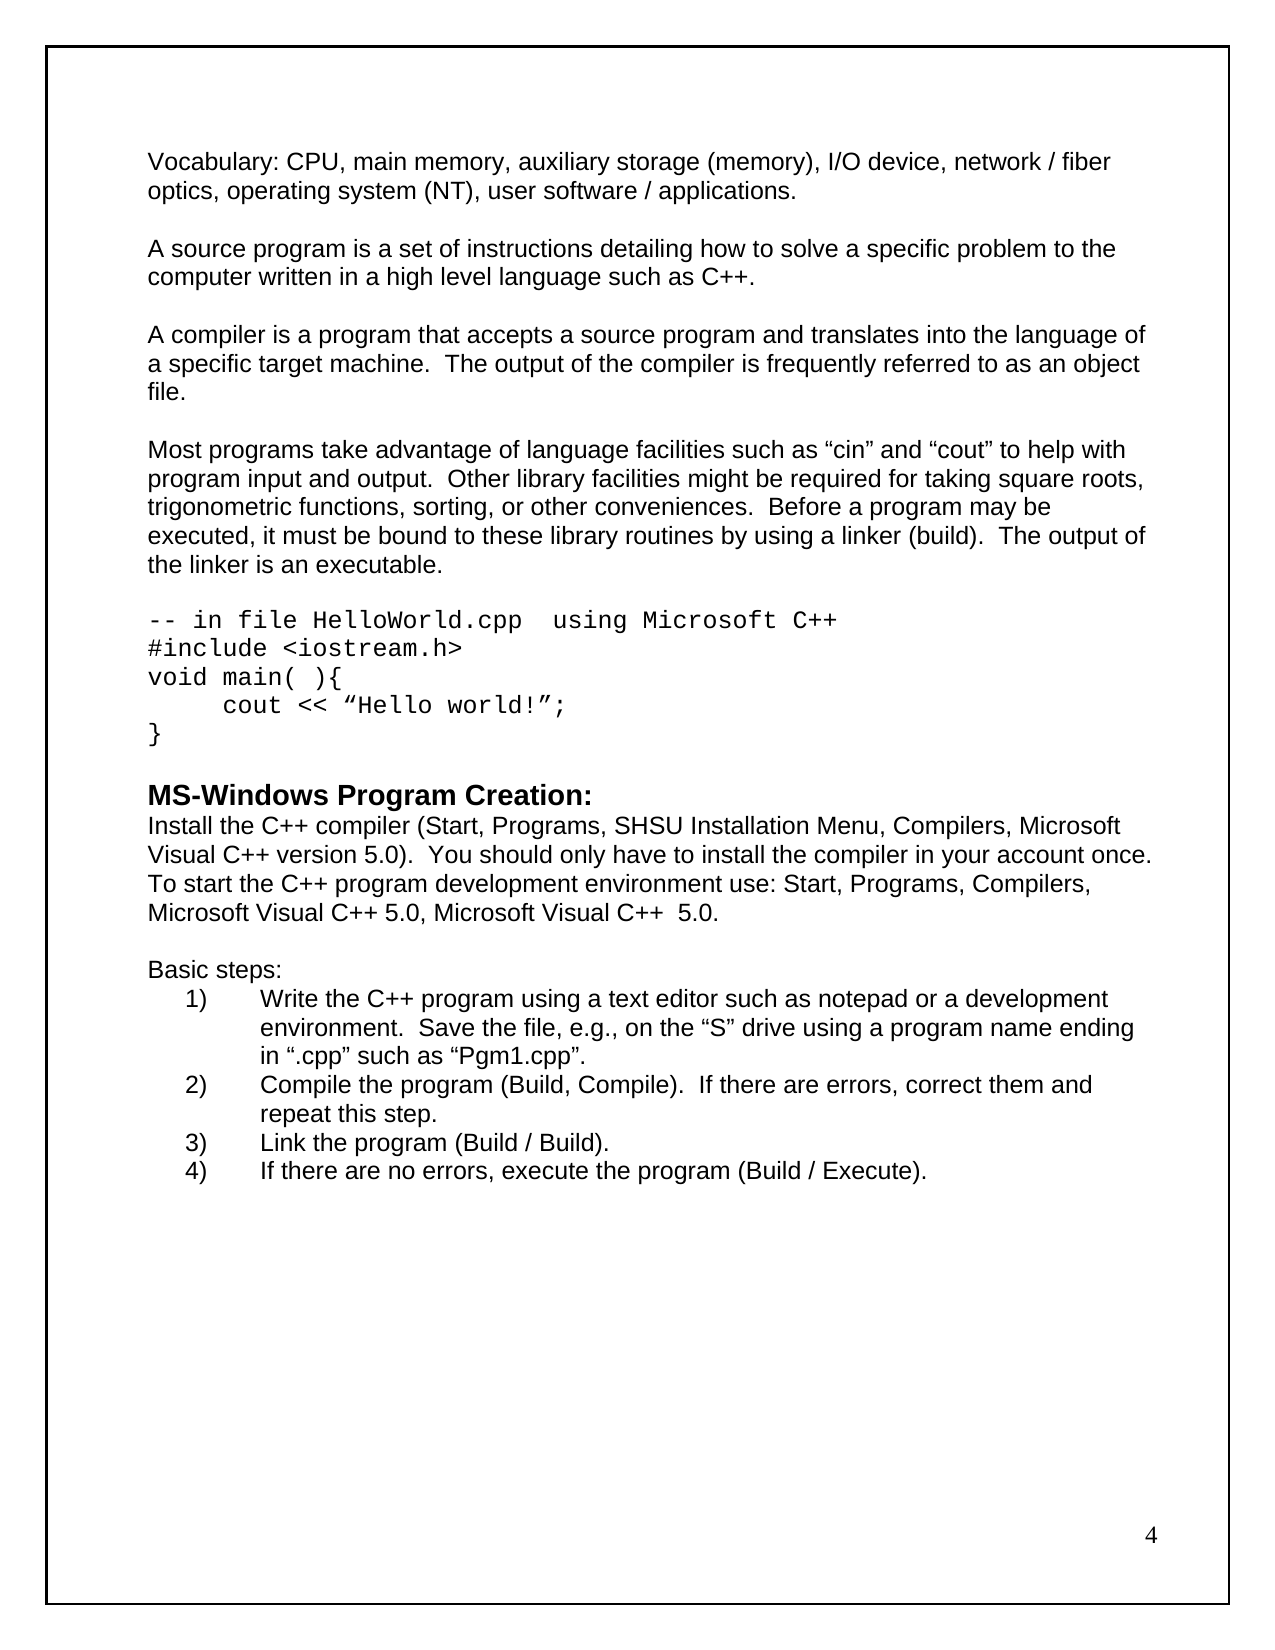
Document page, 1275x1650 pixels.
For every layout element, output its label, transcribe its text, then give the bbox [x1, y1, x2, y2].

text Vocabulary: CPU, main memory, auxiliary storage (memory), I/O device, network / fiber optics, operating system (NT), user software / applications. [147, 147, 1158, 205]
text A source program is a set of instructions detailing how to solve a specific problem to the computer written in a high level language such as C++. [147, 234, 1158, 291]
text Most programs take advantage of language facilities such as “cin” and “cout” to help with program input and output. Other library facilities might be required for taking square roots, trigonometric functions, sorting, or other conveniences. Before a program may be executed, it must be bound to these library routines by using a linker (build). The output of the linker is an executable. [147, 435, 1158, 579]
text Basic steps: [147, 955, 1158, 984]
list Link the program (Build / Build). [185, 1128, 1158, 1156]
list If there are no errors, execute the program (Build / Execute). [185, 1156, 1158, 1185]
text MS-Windows Program Creation: [147, 778, 1158, 811]
text cout << “Hello world!”; [147, 692, 1158, 721]
list Write the C++ program using a text editor such as notepad or a development environment. Save the file, e.g., on the “S” drive using a program name ending in “.cpp” such as “Pgm1.cpp”. [185, 984, 1158, 1070]
text -- in file HelloWorld.cpp using Microsoft C++ [147, 607, 1158, 636]
text } [147, 721, 1158, 749]
text A compiler is a program that accepts a source program and translates into the language of a specific target machine. The output of the compiler is frequently referred to as an object file. [147, 320, 1158, 406]
text void main( ){ [147, 664, 1158, 692]
list Compile the program (Build, Compile). If there are errors, correct them and repeat this step. [185, 1070, 1158, 1128]
text Install the C++ compiler (Start, Programs, SHSU Installation Menu, Compilers, Microsoft Visual C++ version 5.0). You should only have to install the compiler in your account once. To start the C++ program development environment use: Start, Programs, Compilers, Microsoft Visual C++ 5.0, Microsoft Visual C++ 5.0. [147, 811, 1158, 926]
text #include <iostream.h> [147, 636, 1158, 664]
